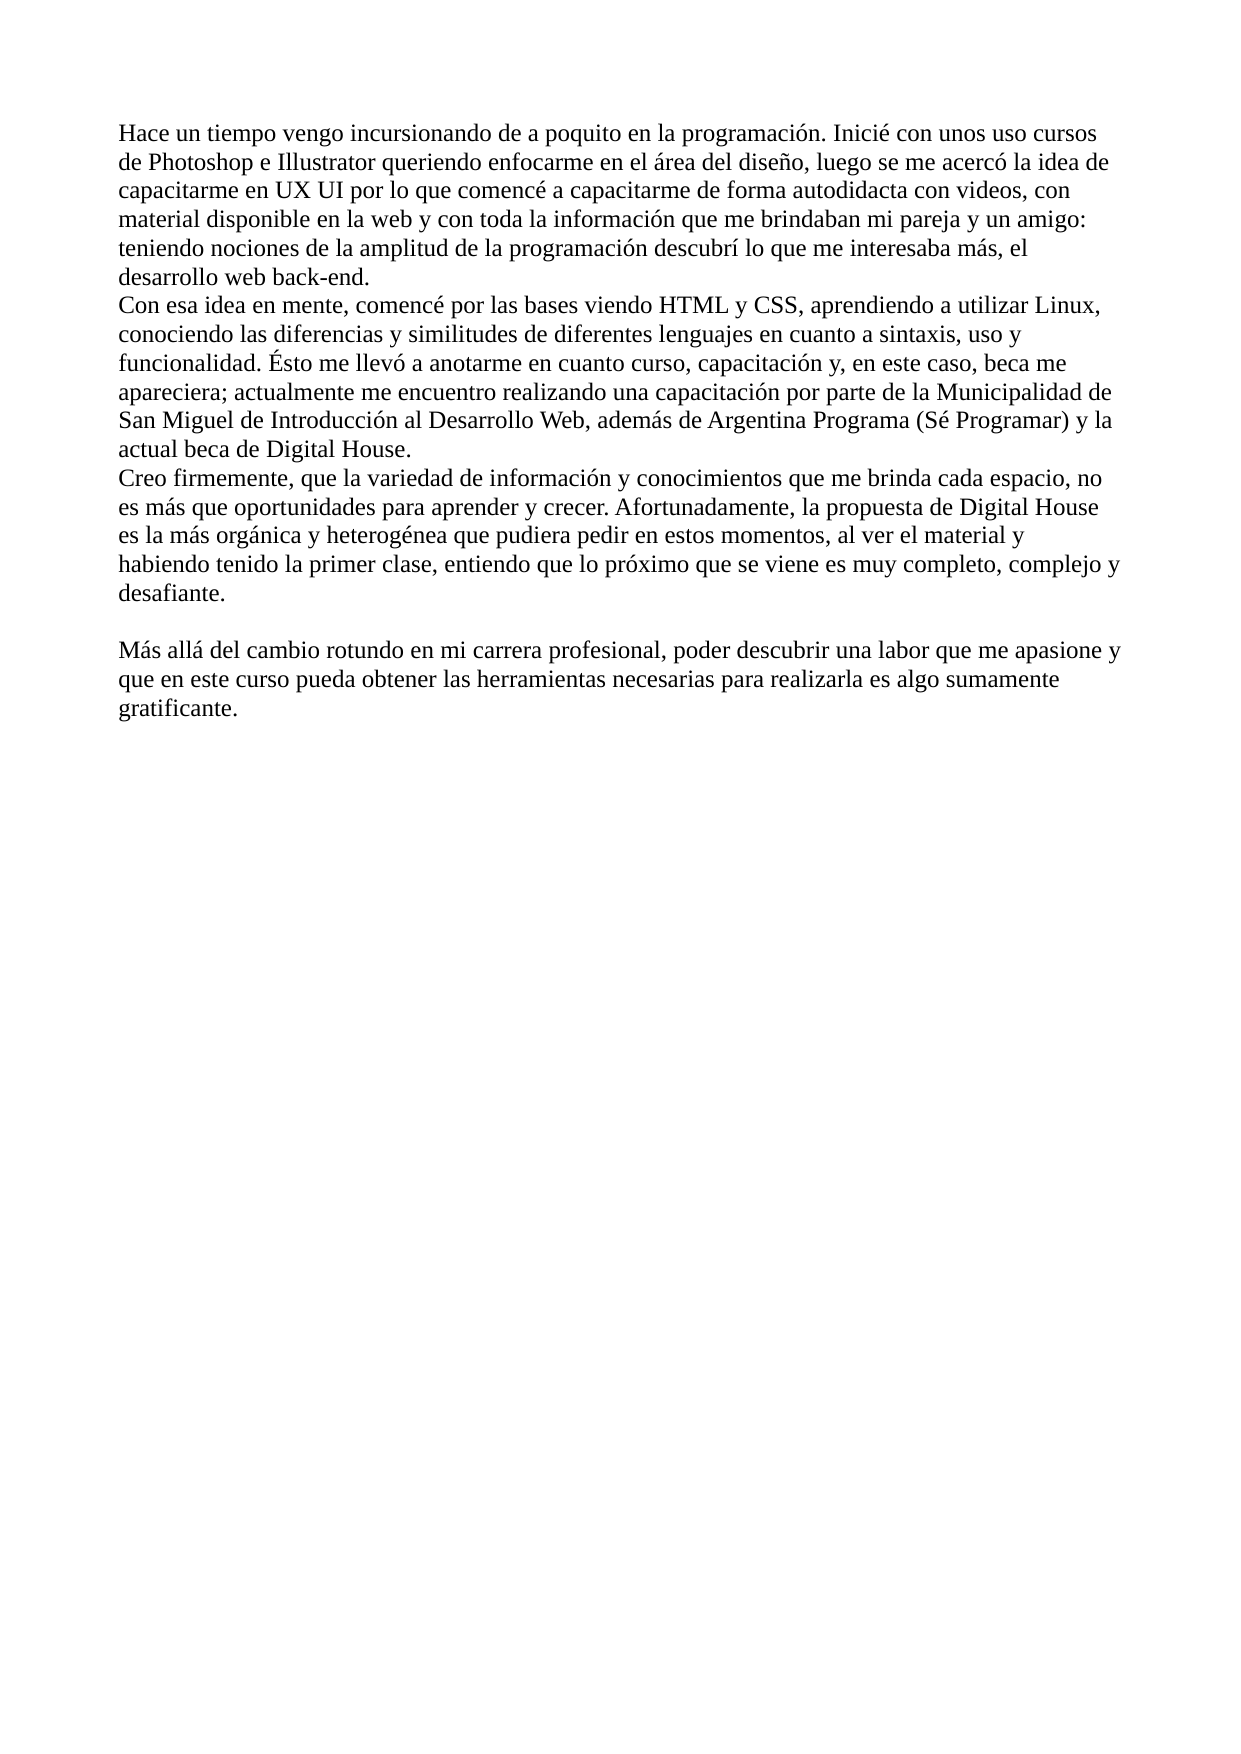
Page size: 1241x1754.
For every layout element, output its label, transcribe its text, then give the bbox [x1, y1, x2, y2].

text Hace un tiempo vengo incursionando de a poquito en la programación. Inicié con unos uso cursos de Photoshop e Illustrator queriendo enfocarme en el área del diseño, luego se me acercó la idea de capacitarme en UX UI por lo que comencé a capacitarme de forma autodidacta con videos, con material disponible en la web y con toda la información que me brindaban mi pareja y un amigo: teniendo nociones de la amplitud de la programación descubrí lo que me interesaba más, el desarrollo web back-end. Con esa idea en mente, comencé por las bases viendo HTML y CSS, aprendiendo a utilizar Linux, conociendo las diferencias y similitudes de diferentes lenguajes en cuanto a sintaxis, uso y funcionalidad. Ésto me llevó a anotarme en cuanto curso, capacitación y, en este caso, beca me apareciera; actualmente me encuentro realizando una capacitación por parte de la Municipalidad de San Miguel de Introducción al Desarrollo Web, además de Argentina Programa (Sé Programar) y la actual beca de Digital House. Creo firmemente, que la variedad de información y conocimientos que me brinda cada espacio, no es más que oportunidades para aprender y crecer. Afortunadamente, la propuesta de Digital House es la más orgánica y heterogénea que pudiera pedir en estos momentos, al ver el material y habiendo tenido la primer clase, entiendo que lo próximo que se viene es muy completo, complejo y desafiante. [118, 118, 1122, 607]
text Más allá del cambio rotundo en mi carrera profesional, poder descubrir una labor que me apasione y que en este curso pueda obtener las herramientas necesarias para realizarla es algo sumamente gratificante. [118, 636, 1122, 722]
